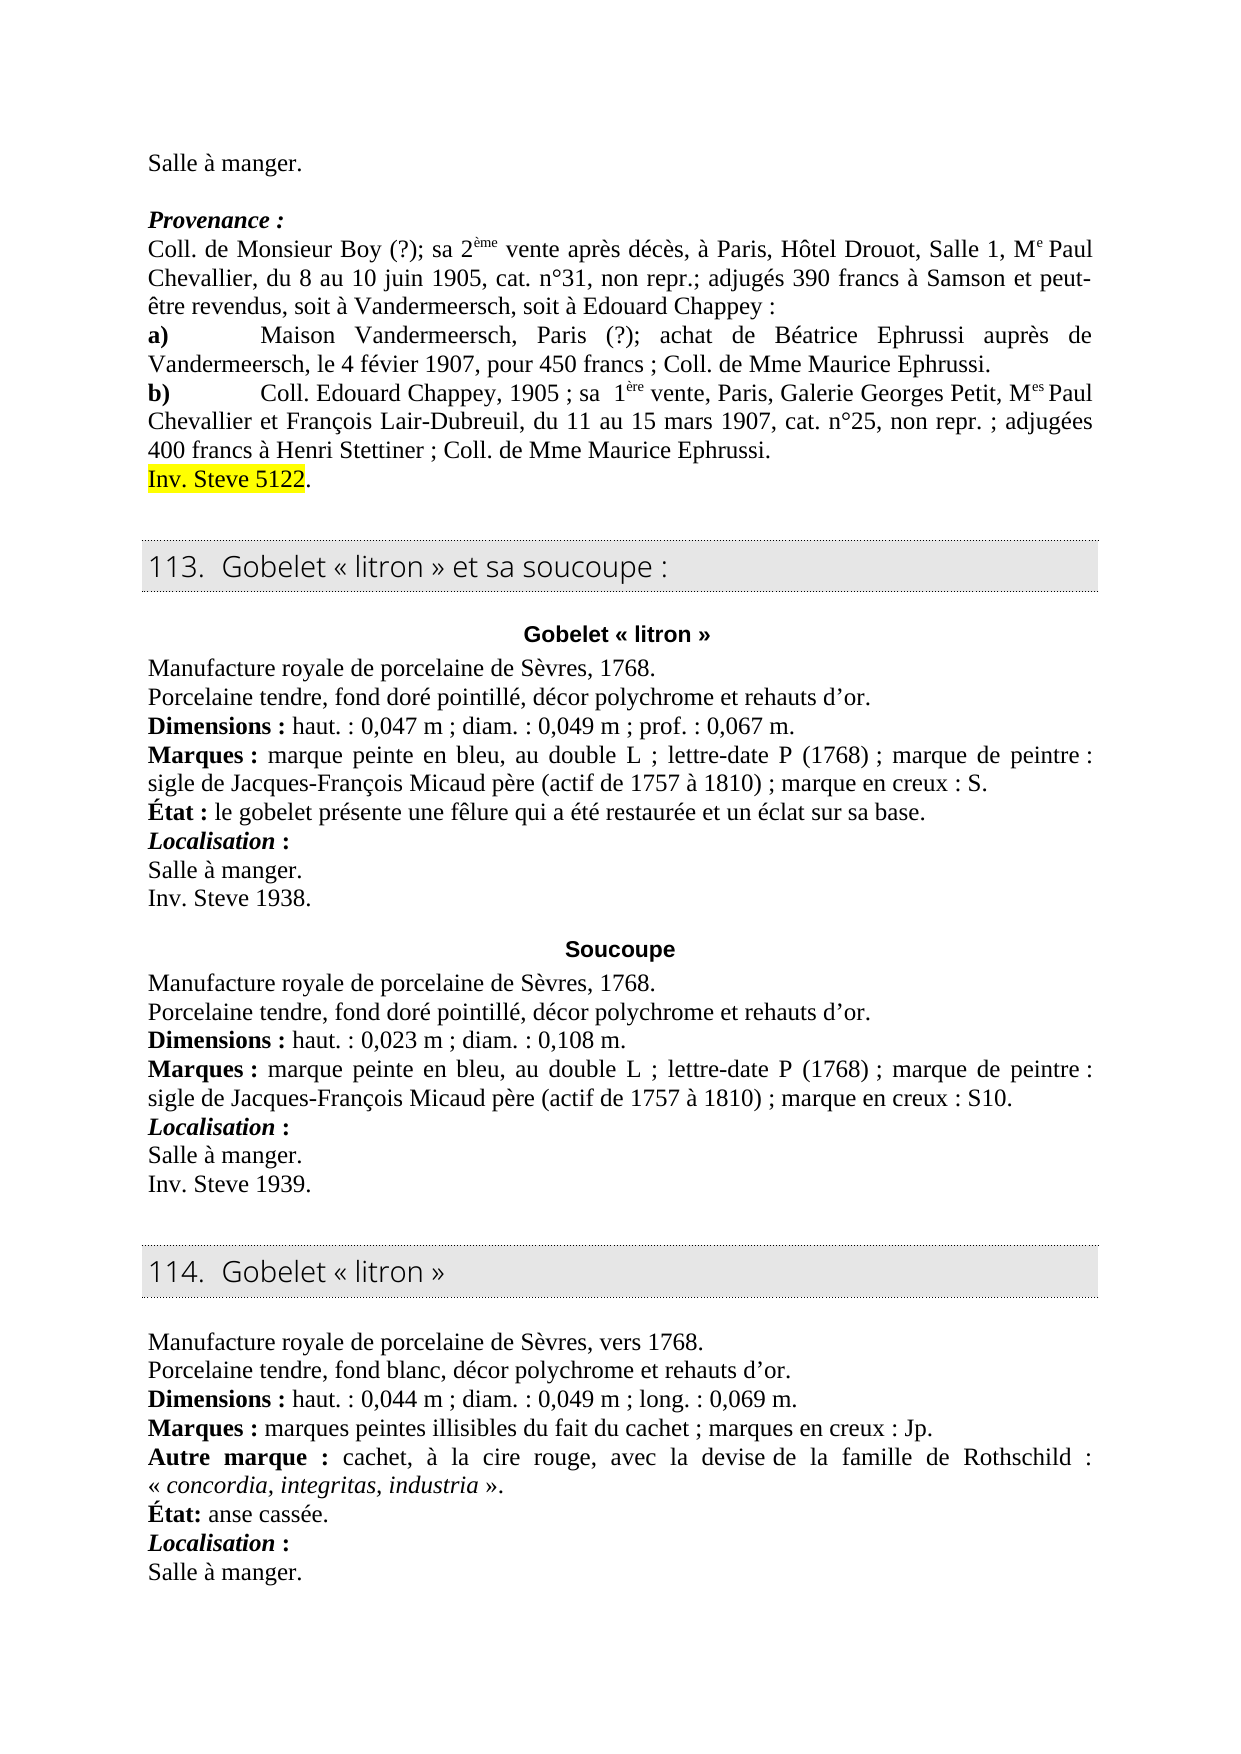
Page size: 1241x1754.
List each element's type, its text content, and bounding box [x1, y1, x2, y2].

list Coll. Edouard Chappey, 1905 ; sa 1ère vente, Paris, Galerie Georges Petit, Mes Paul Chevallier et François Lair-Dubreuil, du 11 au 15 mars 1907, cat. n°25, non repr. ; adjugées 400 francs à Henri Stettiner ; Coll. de Mme Maurice Ephrussi. [148, 378, 1093, 464]
text Provenance : [148, 205, 1093, 234]
text Salle à manger. [148, 1557, 1093, 1585]
subtitle Gobelet « litron » [142, 1245, 1098, 1297]
text Inv. Steve 1938. [148, 883, 1093, 912]
text Salle à manger. [148, 855, 1093, 883]
text Localisation : [148, 1528, 1093, 1557]
text État : le gobelet présente une fêlure qui a été restaurée et un éclat sur sa base. [148, 797, 1093, 826]
text Dimensions : haut. : 0,047 m ; diam. : 0,049 m ; prof. : 0,067 m. [148, 711, 1093, 740]
text État: anse cassée. [148, 1499, 1093, 1528]
text Inv. Steve 5122. [148, 464, 1093, 493]
text Salle à manger. [148, 1141, 1093, 1169]
text Autre marque : cachet, à la cire rouge, avec la devise de la famille de Rothschild : « concordia, integritas, industria ». [148, 1442, 1093, 1499]
list Maison Vandermeersch, Paris (?); achat de Béatrice Ephrussi auprès de Vandermeersch, le 4 févier 1907, pour 450 francs ; Coll. de Mme Maurice Ephrussi. [148, 320, 1093, 378]
text Dimensions : haut. : 0,023 m ; diam. : 0,108 m. [148, 1026, 1093, 1054]
subtitle Gobelet « litron » et sa soucoupe : [142, 540, 1098, 592]
text Porcelaine tendre, fond doré pointillé, décor polychrome et rehauts d’or. [148, 682, 1093, 711]
subtitle Soucoupe [148, 936, 1093, 962]
text Manufacture royale de porcelaine de Sèvres, 1768. [148, 653, 1093, 682]
text Marques : marque peinte en bleu, au double L ; lettre-date P (1768) ; marque de peintre : sigle de Jacques-François Micaud père (actif de 1757 à 1810) ; marque en creux : S10. [148, 1054, 1093, 1112]
text Inv. Steve 1939. [148, 1169, 1093, 1198]
text Marques : marque peinte en bleu, au double L ; lettre-date P (1768) ; marque de peintre : sigle de Jacques-François Micaud père (actif de 1757 à 1810) ; marque en creux : S. [148, 740, 1093, 797]
text Salle à manger. [148, 148, 1093, 176]
text Dimensions : haut. : 0,044 m ; diam. : 0,049 m ; long. : 0,069 m. [148, 1384, 1093, 1413]
text Coll. de Monsieur Boy (?); sa 2ème vente après décès, à Paris, Hôtel Drouot, Salle 1, Me Paul Chevallier, du 8 au 10 juin 1905, cat. n°31, non repr.; adjugés 390 francs à Samson et peut-être revendus, soit à Vandermeersch, soit à Edouard Chappey : [148, 234, 1093, 320]
subtitle Gobelet « litron » [148, 621, 1093, 647]
text Manufacture royale de porcelaine de Sèvres, vers 1768. [148, 1327, 1093, 1355]
text Porcelaine tendre, fond doré pointillé, décor polychrome et rehauts d’or. [148, 997, 1093, 1026]
text Porcelaine tendre, fond blanc, décor polychrome et rehauts d’or. [148, 1355, 1093, 1384]
text Localisation : [148, 826, 1093, 855]
text Manufacture royale de porcelaine de Sèvres, 1768. [148, 968, 1093, 997]
text Marques : marques peintes illisibles du fait du cachet ; marques en creux : Jp. [148, 1413, 1093, 1442]
text Localisation : [148, 1112, 1093, 1141]
